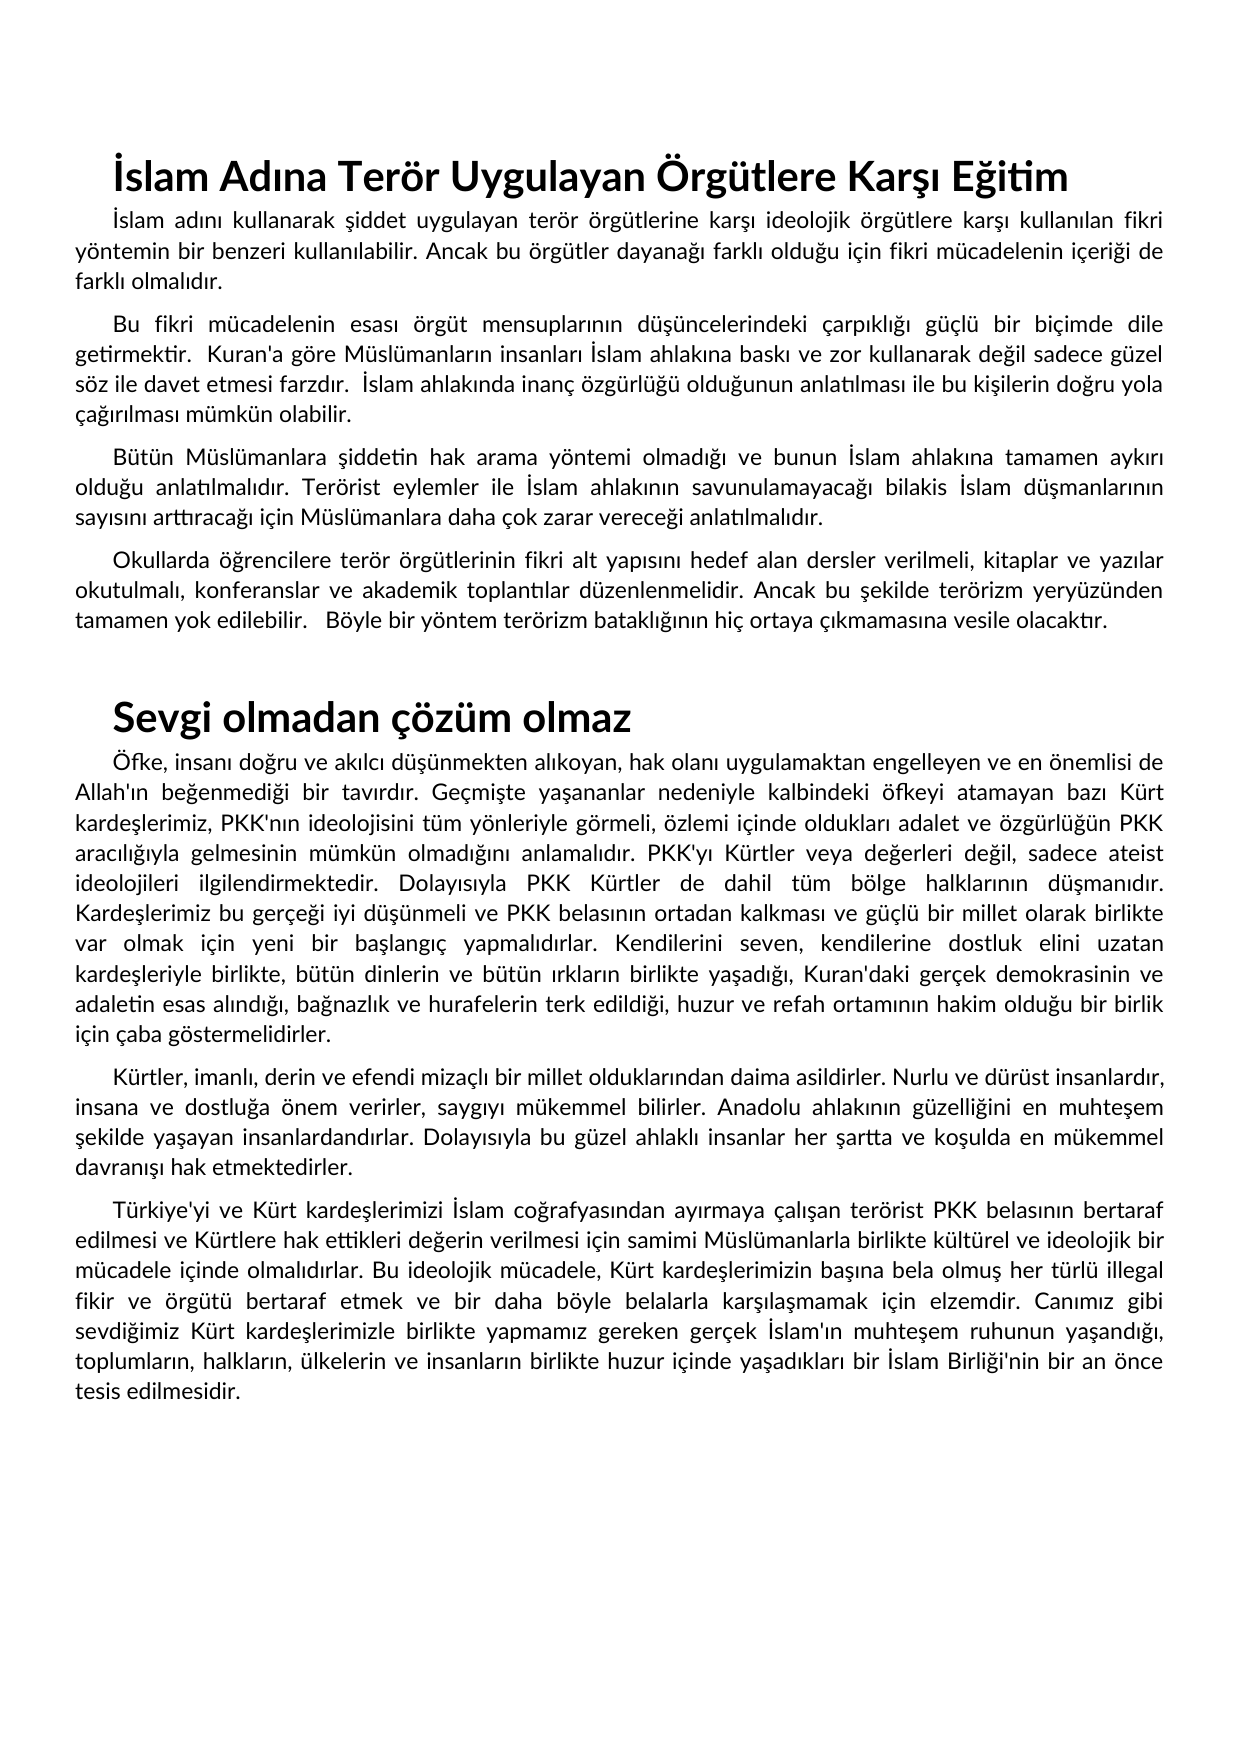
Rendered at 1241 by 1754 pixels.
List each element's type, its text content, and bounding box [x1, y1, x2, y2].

text İslam adını kullanarak şiddet uygulayan terör örgütlerine karşı ideolojik örgütlere karşı kullanılan fikri yöntemin bir benzeri kullanılabilir. Ancak bu örgütler dayanağı farklı olduğu için fikri mücadelenin içeriği de farklı olmalıdır. [75, 206, 1165, 294]
subtitle İslam Adına Terör Uygulayan Örgütlere Karşı Eğitim [112, 150, 1165, 200]
text Bütün Müslümanlara şiddetin hak arama yöntemi olmadığı ve bunun İslam ahlakına tamamen aykırı olduğu anlatılmalıdır. Terörist eylemler ile İslam ahlakının savunulamayacağı bilakis İslam düşmanlarının sayısını arttıracağı için Müslümanlara daha çok zarar vereceği anlatılmalıdır. [75, 443, 1165, 531]
text Türkiye'yi ve Kürt kardeşlerimizi İslam coğrafyasından ayırmaya çalışan terörist PKK belasının bertaraf edilmesi ve Kürtlere hak ettikleri değerin verilmesi için samimi Müslümanlarla birlikte kültürel ve ideolojik bir mücadele içinde olmalıdırlar. Bu ideolojik mücadele, Kürt kardeşlerimizin başına bela olmuş her türlü illegal fikir ve örgütü bertaraf etmek ve bir daha böyle belalarla karşılaşmamak için elzemdir. Canımız gibi sevdiğimiz Kürt kardeşlerimizle birlikte yapmamız gereken gerçek İslam'ın muhteşem ruhunun yaşandığı, toplumların, halkların, ülkelerin ve insanların birlikte huzur içinde yaşadıkları bir İslam Birliği'nin bir an önce tesis edilmesidir. [75, 1196, 1165, 1404]
text Öfke, insanı doğru ve akılcı düşünmekten alıkoyan, hak olanı uygulamaktan engelleyen ve en önemlisi de Allah'ın beğenmediği bir tavırdır. Geçmişte yaşananlar nedeniyle kalbindeki öfkeyi atamayan bazı Kürt kardeşlerimiz, PKK'nın ideolojisini tüm yönleriyle görmeli, özlemi içinde oldukları adalet ve özgürlüğün PKK aracılığıyla gelmesinin mümkün olmadığını anlamalıdır. PKK'yı Kürtler veya değerleri değil, sadece ateist ideolojileri ilgilendirmektedir. Dolayısıyla PKK Kürtler de dahil tüm bölge halklarının düşmanıdır. Kardeşlerimiz bu gerçeği iyi düşünmeli ve PKK belasının ortadan kalkması ve güçlü bir millet olarak birlikte var olmak için yeni bir başlangıç yapmalıdırlar. Kendilerini seven, kendilerine dostluk elini uzatan kardeşleriyle birlikte, bütün dinlerin ve bütün ırkların birlikte yaşadığı, Kuran'daki gerçek demokrasinin ve adaletin esas alındığı, bağnazlık ve hurafelerin terk edildiği, huzur ve refah ortamının hakim olduğu bir birlik için çaba göstermelidirler. [75, 748, 1165, 1047]
text Okullarda öğrencilere terör örgütlerinin fikri alt yapısını hedef alan dersler verilmeli, kitaplar ve yazılar okutulmalı, konferanslar ve akademik toplantılar düzenlenmelidir. Ancak bu şekilde terörizm yeryüzünden tamamen yok edilebilir. Böyle bir yöntem terörizm bataklığının hiç ortaya çıkmamasına vesile olacaktır. [75, 546, 1165, 634]
text Bu fikri mücadelenin esası örgüt mensuplarının düşüncelerindeki çarpıklığı güçlü bir biçimde dile getirmektir. Kuran'a göre Müslümanların insanları İslam ahlakına baskı ve zor kullanarak değil sadece güzel söz ile davet etmesi farzdır. İslam ahlakında inanç özgürlüğü olduğunun anlatılması ile bu kişilerin doğru yola çağırılması mümkün olabilir. [75, 309, 1165, 427]
subtitle Sevgi olmadan çözüm olmaz [112, 692, 1165, 742]
text Kürtler, imanlı, derin ve efendi mizaçlı bir millet olduklarından daima asildirler. Nurlu ve dürüst insanlardır, insana ve dostluğa önem verirler, saygıyı mükemmel bilirler. Anadolu ahlakının güzelliğini en muhteşem şekilde yaşayan insanlardandırlar. Dolayısıyla bu güzel ahlaklı insanlar her şartta ve koşulda en mükemmel davranışı hak etmektedirler. [75, 1062, 1165, 1181]
